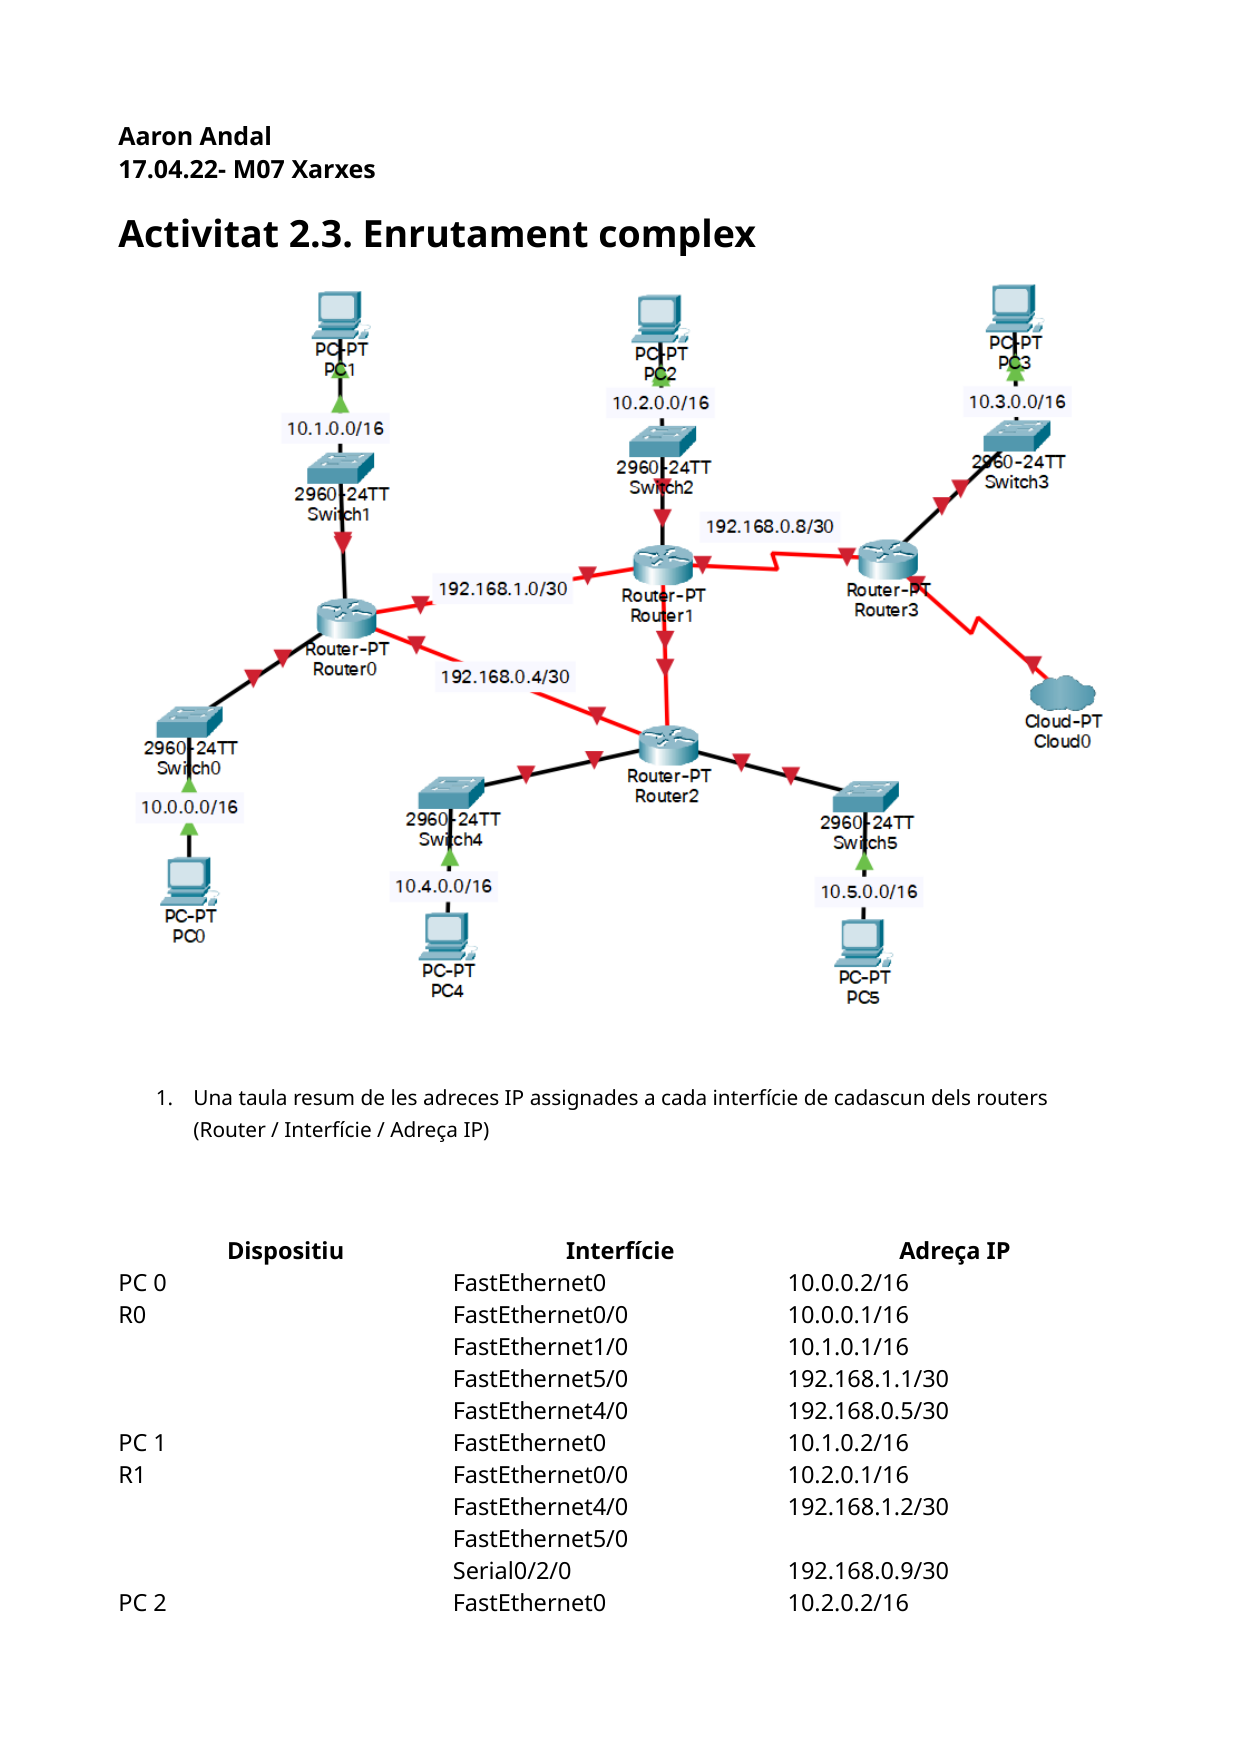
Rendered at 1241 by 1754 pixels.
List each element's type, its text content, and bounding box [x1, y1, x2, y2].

table_cell FastEthernet1/0 [453, 1330, 787, 1362]
table_cell 10.2.0.2/16 [788, 1586, 1122, 1618]
table_cell 10.1.0.2/16 [788, 1426, 1122, 1458]
table_cell 192.168.0.9/30 [788, 1554, 1122, 1586]
table_header Interfície [453, 1234, 787, 1266]
picture [109, 279, 1114, 1015]
table_cell 192.168.0.5/30 [788, 1394, 1122, 1426]
subtitle Activitat 2.3. Enrutament complex [118, 207, 1122, 258]
table_cell 10.0.0.1/16 [788, 1298, 1122, 1330]
table_cell PC 1 [118, 1426, 453, 1458]
table_cell R1 [118, 1458, 453, 1586]
text Aaron Andal [118, 118, 1122, 152]
table_cell FastEthernet0/0 [453, 1298, 787, 1330]
table_header Adreça IP [788, 1234, 1122, 1266]
table_cell 10.2.0.1/16 [788, 1458, 1122, 1490]
table_cell FastEthernet0 [453, 1586, 787, 1618]
table_cell 10.1.0.1/16 [788, 1330, 1122, 1362]
table_cell FastEthernet5/0 [453, 1362, 787, 1394]
table_cell FastEthernet0 [453, 1266, 787, 1298]
table_cell FastEthernet0 [453, 1426, 787, 1458]
table_cell FastEthernet5/0 [453, 1522, 787, 1554]
text 17.04.22- M07 Xarxes [118, 152, 1122, 186]
table_cell FastEthernet4/0 [453, 1394, 787, 1426]
table_cell PC 2 [118, 1586, 453, 1618]
table_cell FastEthernet0/0 [453, 1458, 787, 1490]
table_header Dispositiu [118, 1234, 453, 1266]
table_header Una taula resum de les adreces IP assignades a cada interfície de cadascun dels routers (Router / Interfície / Adreça IP) [118, 1083, 1122, 1162]
table_cell 10.0.0.2/16 [788, 1266, 1122, 1298]
table_cell 192.168.1.1/30 [788, 1362, 1122, 1394]
table_cell R0 [118, 1298, 453, 1426]
table_cell 192.168.1.2/30 [788, 1490, 1122, 1522]
table_cell FastEthernet4/0 [453, 1490, 787, 1522]
table_cell PC 0 [118, 1266, 453, 1298]
table_cell [788, 1522, 1122, 1554]
table_cell Serial0/2/0 [453, 1554, 787, 1586]
